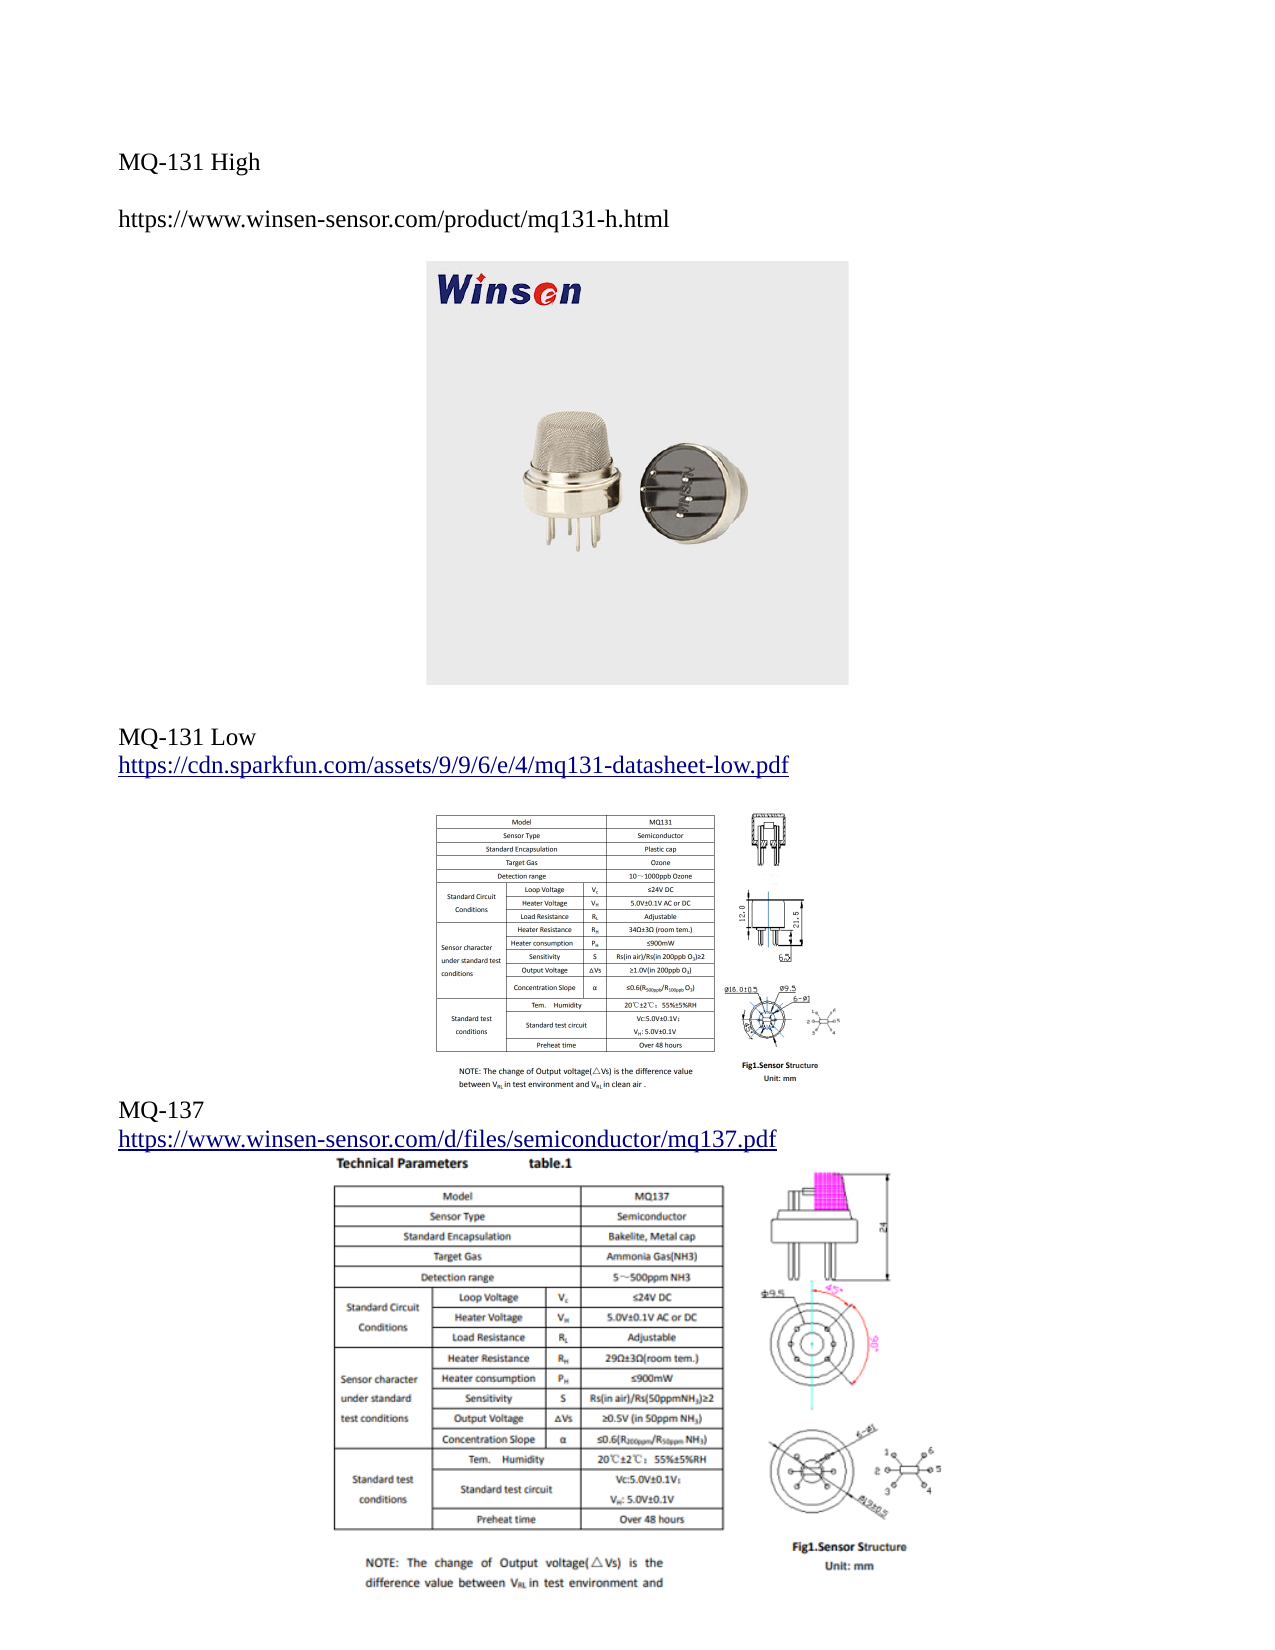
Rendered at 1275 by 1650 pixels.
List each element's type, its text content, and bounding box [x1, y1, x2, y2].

picture [324, 1153, 951, 1611]
text https://www.winsen-sensor.com/d/files/semiconductor/mq137.pdf [118, 1124, 1157, 1153]
picture [428, 808, 847, 1094]
text https://cdn.sparkfun.com/assets/9/9/6/e/4/mq131-datasheet-low.pdf [118, 751, 1157, 779]
text https://www.winsen-sensor.com/product/mq131-h.html [118, 204, 1157, 233]
text MQ-131 Low [118, 722, 1157, 751]
text MQ-137 [118, 1096, 1157, 1124]
picture [426, 261, 849, 685]
text MQ-131 High [118, 147, 1157, 176]
